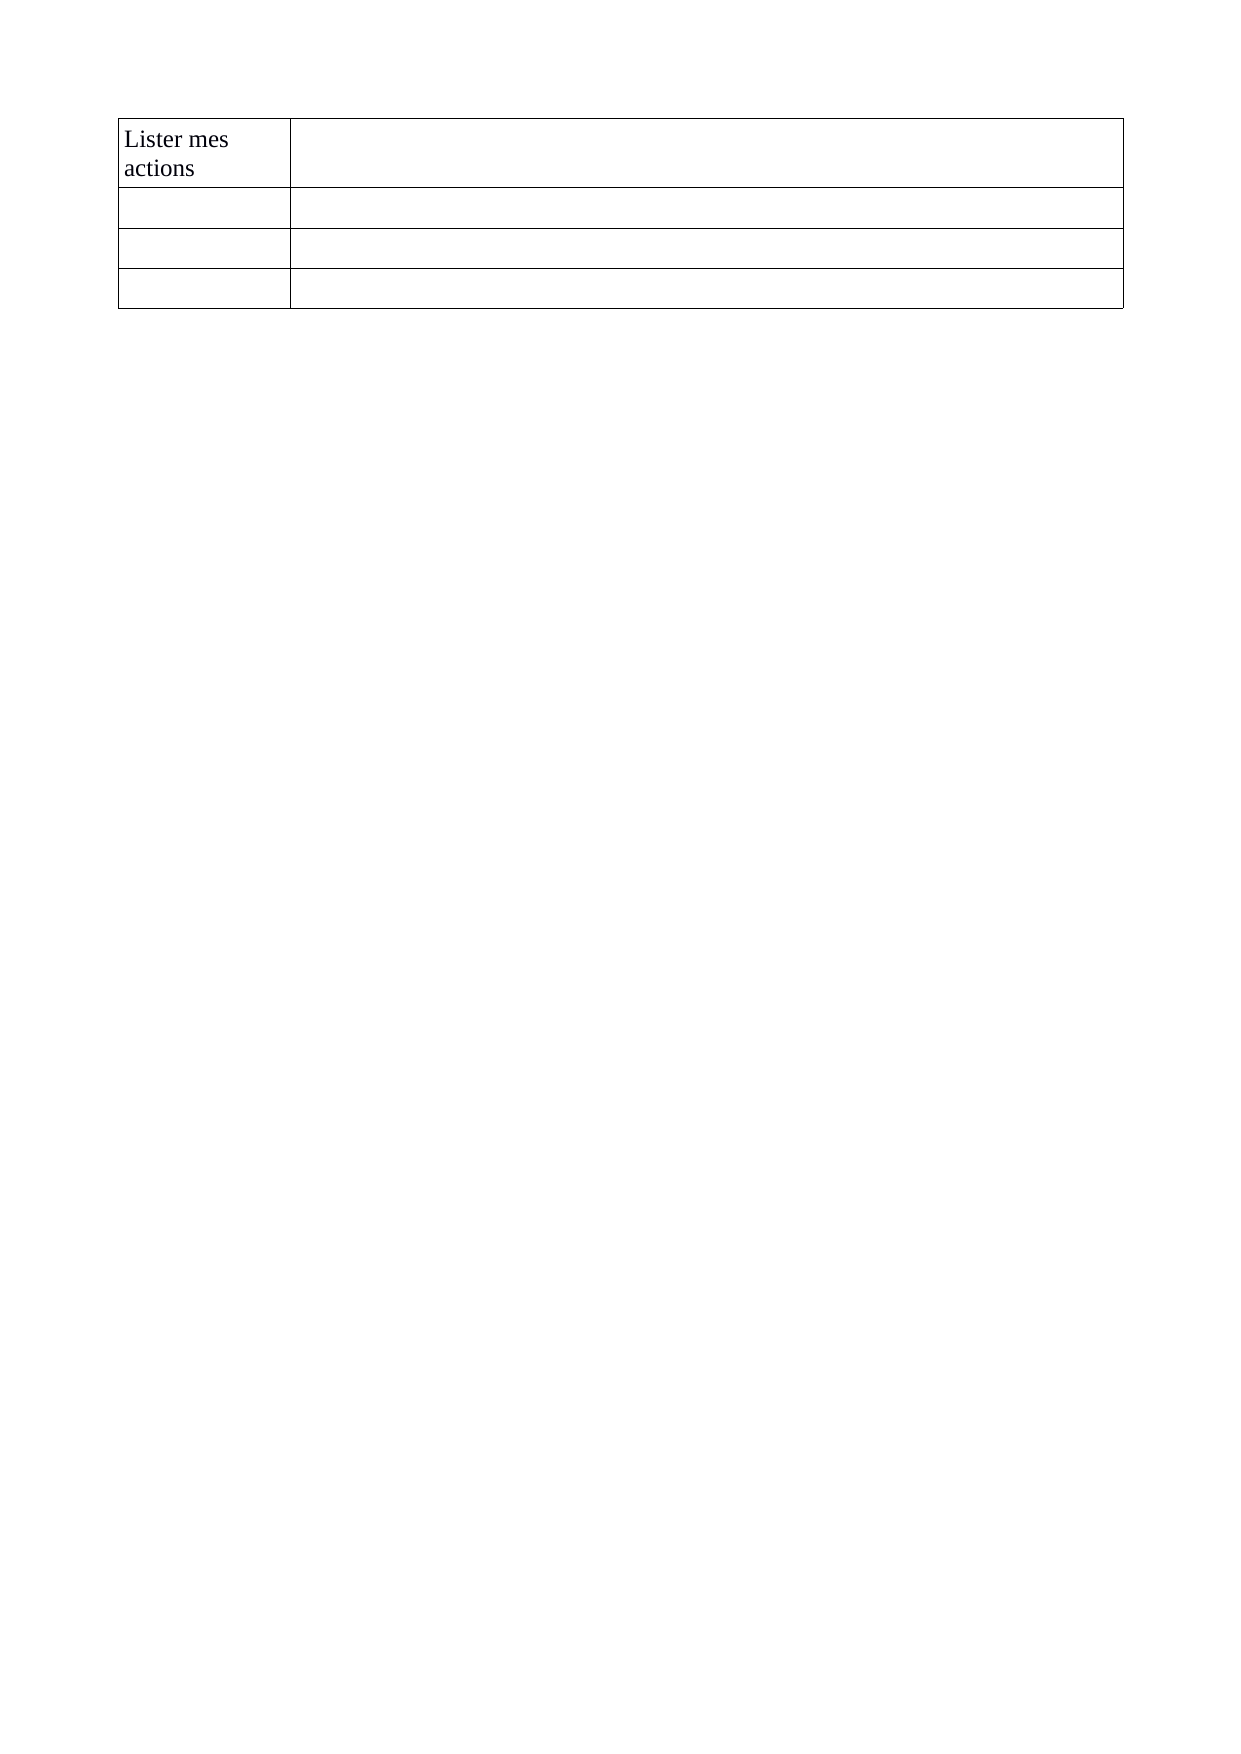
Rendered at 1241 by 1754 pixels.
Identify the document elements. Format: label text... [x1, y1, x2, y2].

table_cell [291, 188, 1123, 227]
table_cell [291, 119, 1123, 187]
table_cell [119, 188, 290, 227]
table_cell [119, 229, 290, 268]
table_cell [291, 229, 1123, 268]
table_cell Lister mes actions [119, 119, 290, 187]
table_cell [119, 269, 290, 308]
table_cell [291, 269, 1123, 308]
